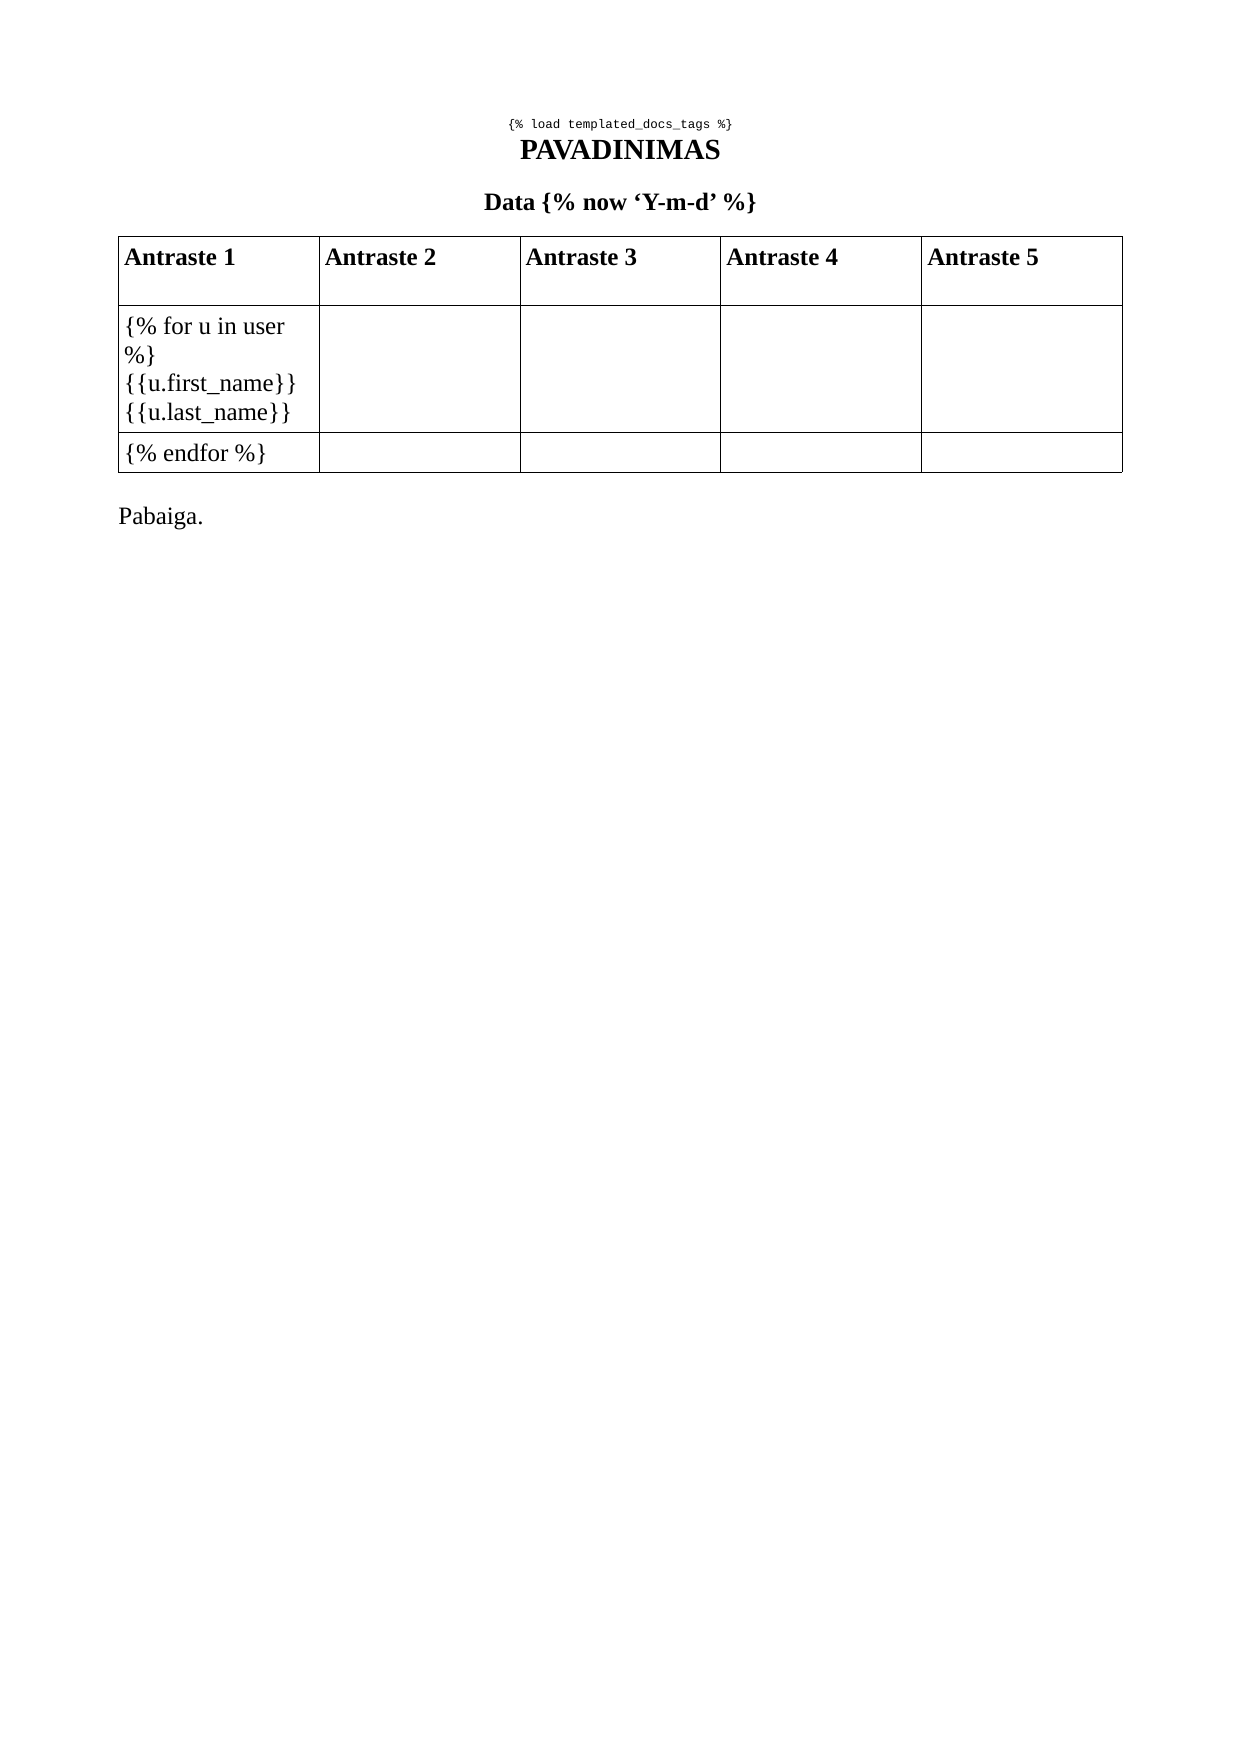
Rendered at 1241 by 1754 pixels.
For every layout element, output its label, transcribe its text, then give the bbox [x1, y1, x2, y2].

table_cell [721, 433, 921, 472]
text Pabaiga. [118, 501, 1122, 530]
table_cell [721, 306, 921, 432]
table_cell [521, 433, 720, 472]
table_cell [320, 433, 520, 472]
table_cell [521, 306, 720, 432]
table_header Antraste 3 [521, 237, 720, 305]
table_cell [922, 433, 1122, 472]
text Data {% now ‘Y-m-d’ %} [118, 187, 1122, 216]
table_cell [922, 306, 1122, 432]
table_cell {% endfor %} [119, 433, 319, 472]
table_cell [320, 306, 520, 432]
table_header Antraste 4 [721, 237, 921, 305]
table_header Antraste 5 [922, 237, 1122, 305]
table_header Antraste 1 [119, 237, 319, 305]
text {% load templated_docs_tags %} [118, 118, 1122, 132]
text PAVADINIMAS [118, 132, 1122, 166]
table_cell {% for u in user %}{{u.first_name}} {{u.last_name}} [119, 306, 319, 432]
table_header Antraste 2 [320, 237, 520, 305]
